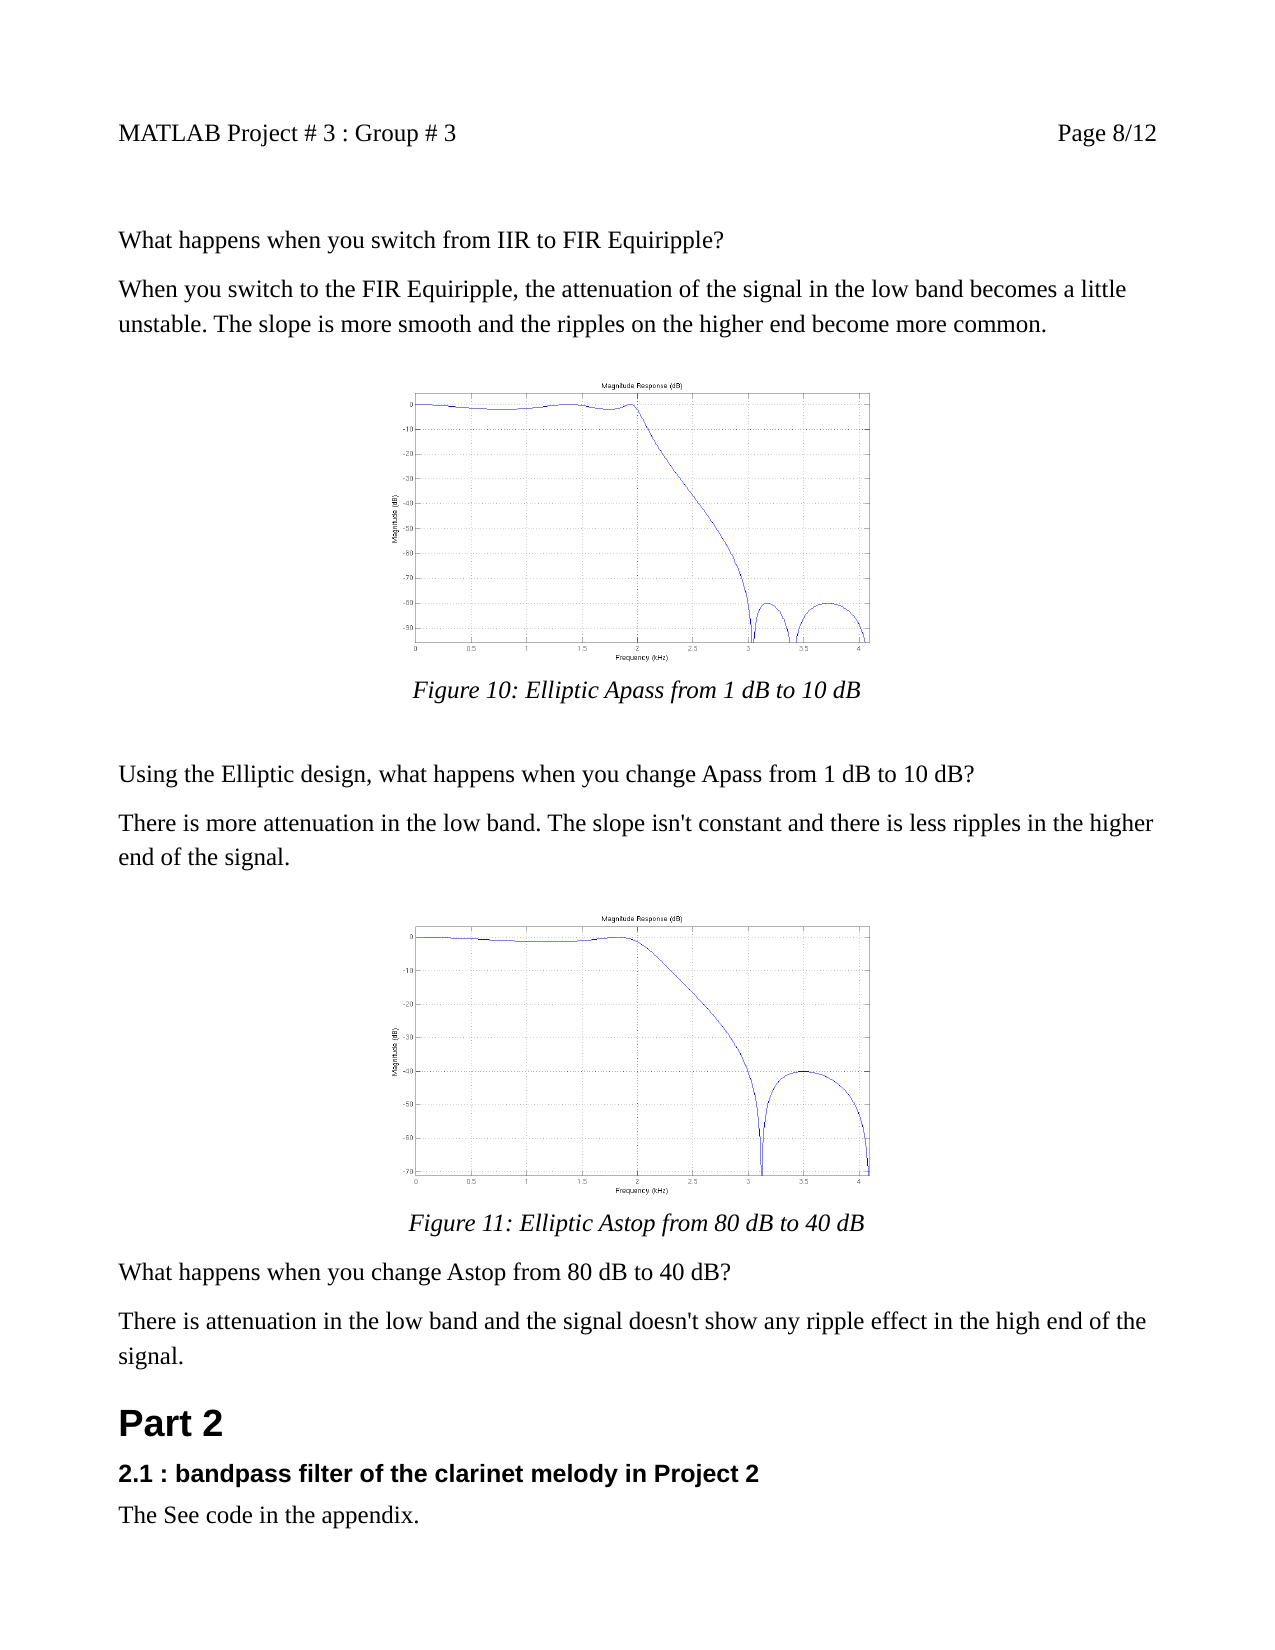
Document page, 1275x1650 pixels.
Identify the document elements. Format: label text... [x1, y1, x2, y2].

subtitle Part 2 [118, 1400, 1157, 1444]
text Using the Elliptic design, what happens when you change Apass from 1 dB to 10 dB? [118, 759, 1157, 787]
text Figure 10: Elliptic Apass from 1 dB to 10 dB [337, 676, 937, 704]
text There is attenuation in the low band and the signal doesn't show any ripple effect in the high end of the signal. [118, 1306, 1157, 1370]
picture [337, 370, 938, 676]
subtitle 2.1 : bandpass filter of the clarinet melody in Project 2 [118, 1459, 1157, 1487]
text There is more attenuation in the low band. The slope isn't constant and there is less ripples in the higher end of the signal. [118, 808, 1157, 871]
text Figure 11: Elliptic Astop from 80 dB to 40 dB [337, 1209, 937, 1237]
text The See code in the appendix. [118, 1500, 1157, 1529]
text When you switch to the FIR Equiripple, the attenuation of the signal in the low band becomes a little unstable. The slope is more smooth and the ripples on the higher end become more common. [118, 274, 1157, 338]
picture [337, 903, 938, 1209]
text What happens when you switch from IIR to FIR Equiripple? [118, 225, 1157, 254]
text What happens when you change Astop from 80 dB to 40 dB? [118, 1257, 1157, 1286]
